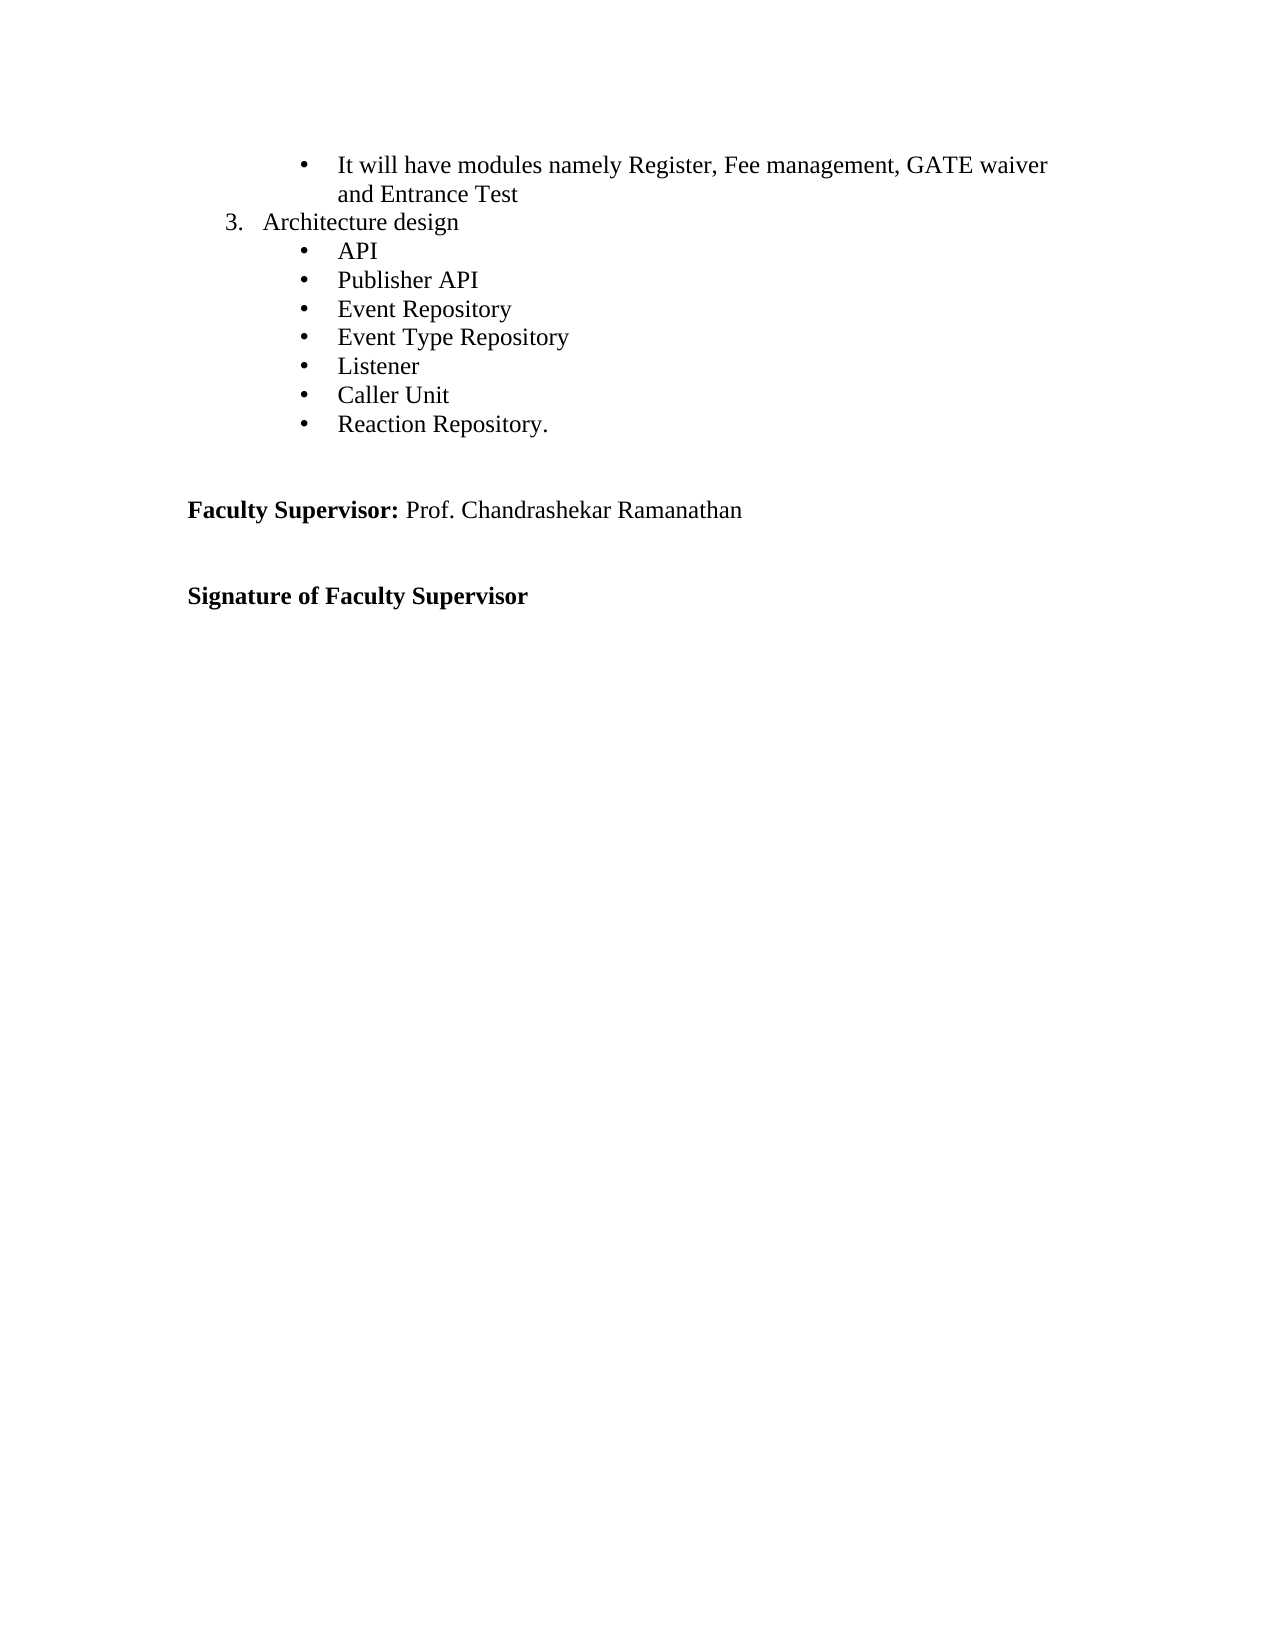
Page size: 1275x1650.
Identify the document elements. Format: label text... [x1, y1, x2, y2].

list It will have modules namely Register, Fee management, GATE waiver and Entrance Test [300, 150, 1087, 207]
list Listener [300, 351, 1087, 380]
list Architecture design [225, 207, 1087, 236]
list Publisher API [300, 265, 1087, 294]
text Signature of Faculty Supervisor [187, 581, 1087, 610]
list Event Type Repository [300, 322, 1087, 351]
list Caller Unit [300, 380, 1087, 409]
list Event Repository [300, 294, 1087, 322]
list API [300, 236, 1087, 265]
text Faculty Supervisor: Prof. Chandrashekar Ramanathan [187, 495, 1087, 524]
list Reaction Repository. [300, 409, 1087, 466]
